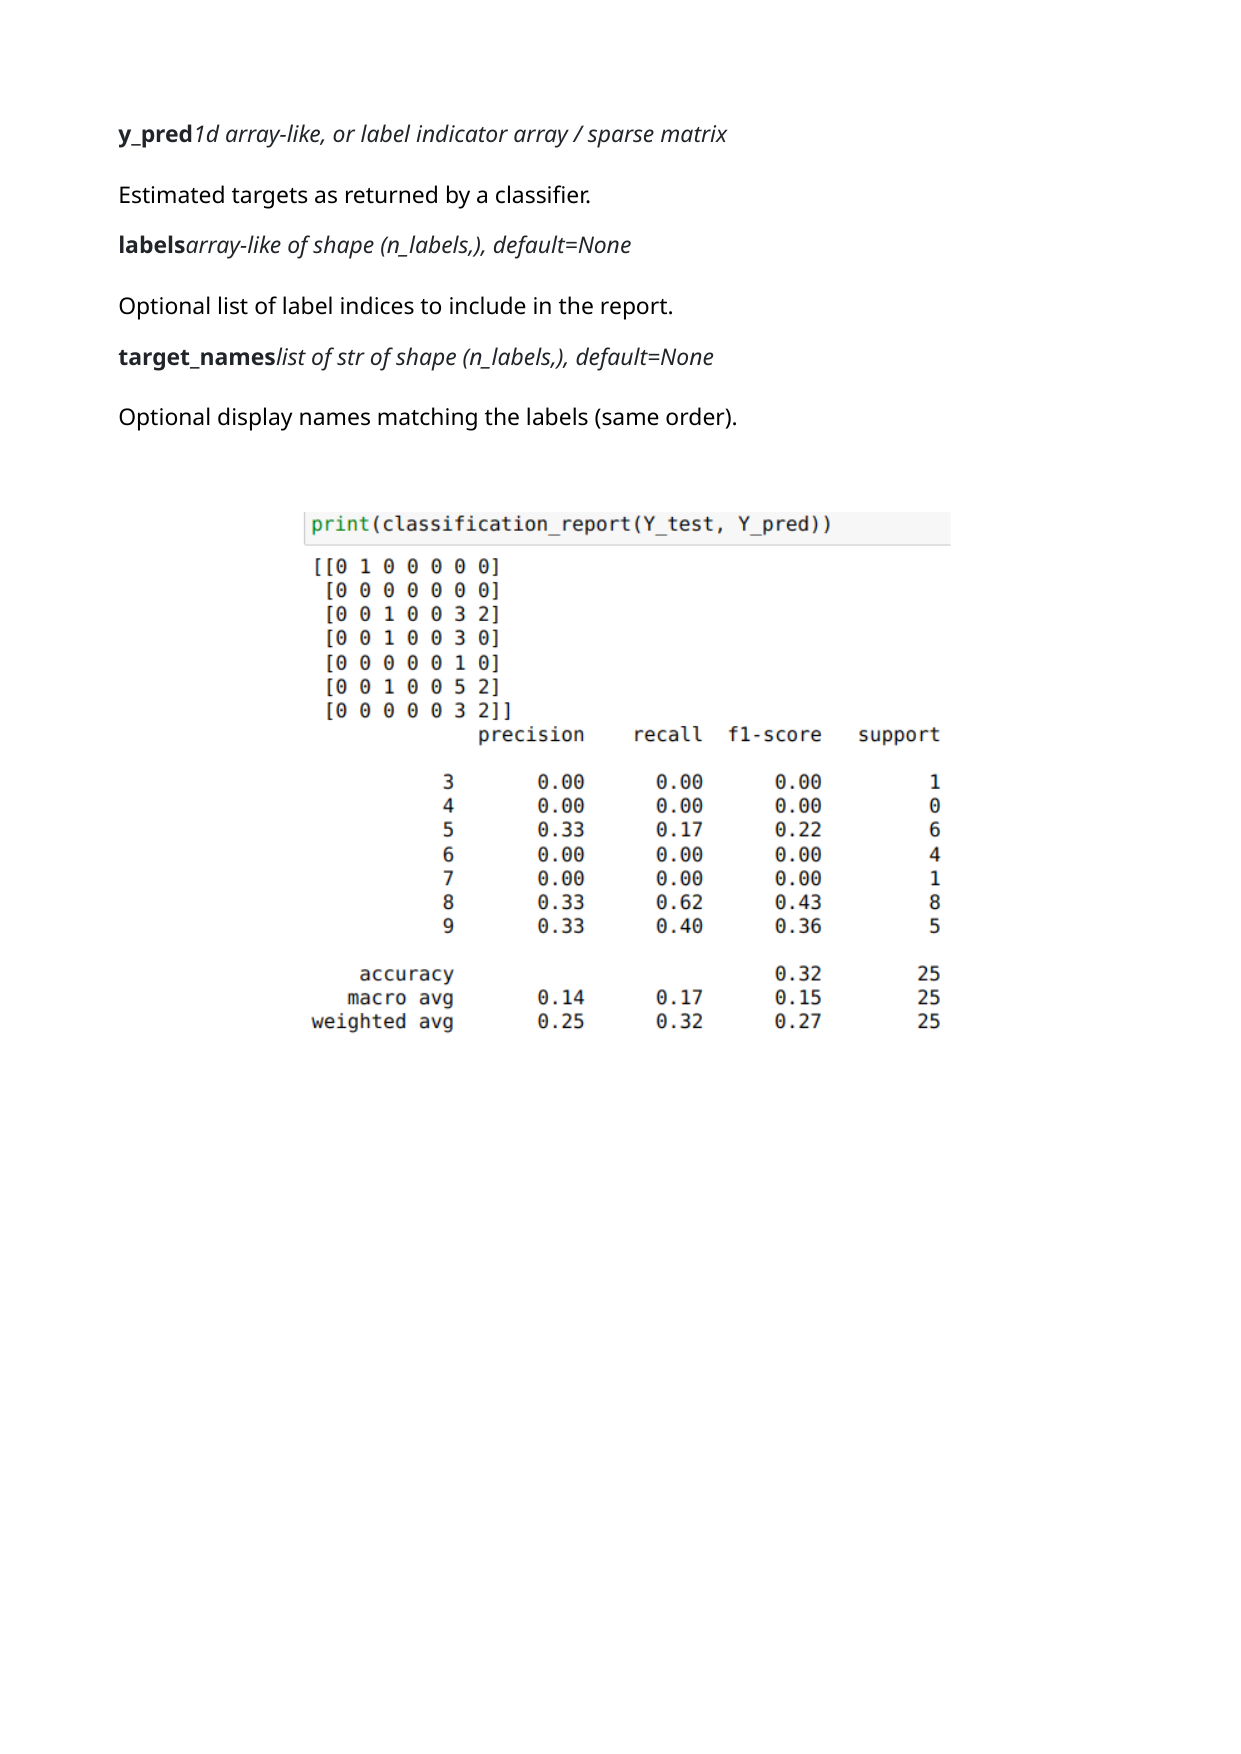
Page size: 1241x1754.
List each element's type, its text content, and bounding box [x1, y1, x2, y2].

text Estimated targets as returned by a classifier. [118, 179, 1122, 210]
subtitle target_nameslist of str of shape (n_labels,), default=None [118, 341, 1122, 372]
subtitle y_pred1d array-like, or label indicator array / sparse matrix [118, 118, 1122, 149]
text Optional list of label indices to include in the report. [118, 290, 1122, 321]
text Optional display names matching the labels (same order). [118, 401, 1122, 433]
subtitle labelsarray-like of shape (n_labels,), default=None [118, 229, 1122, 261]
